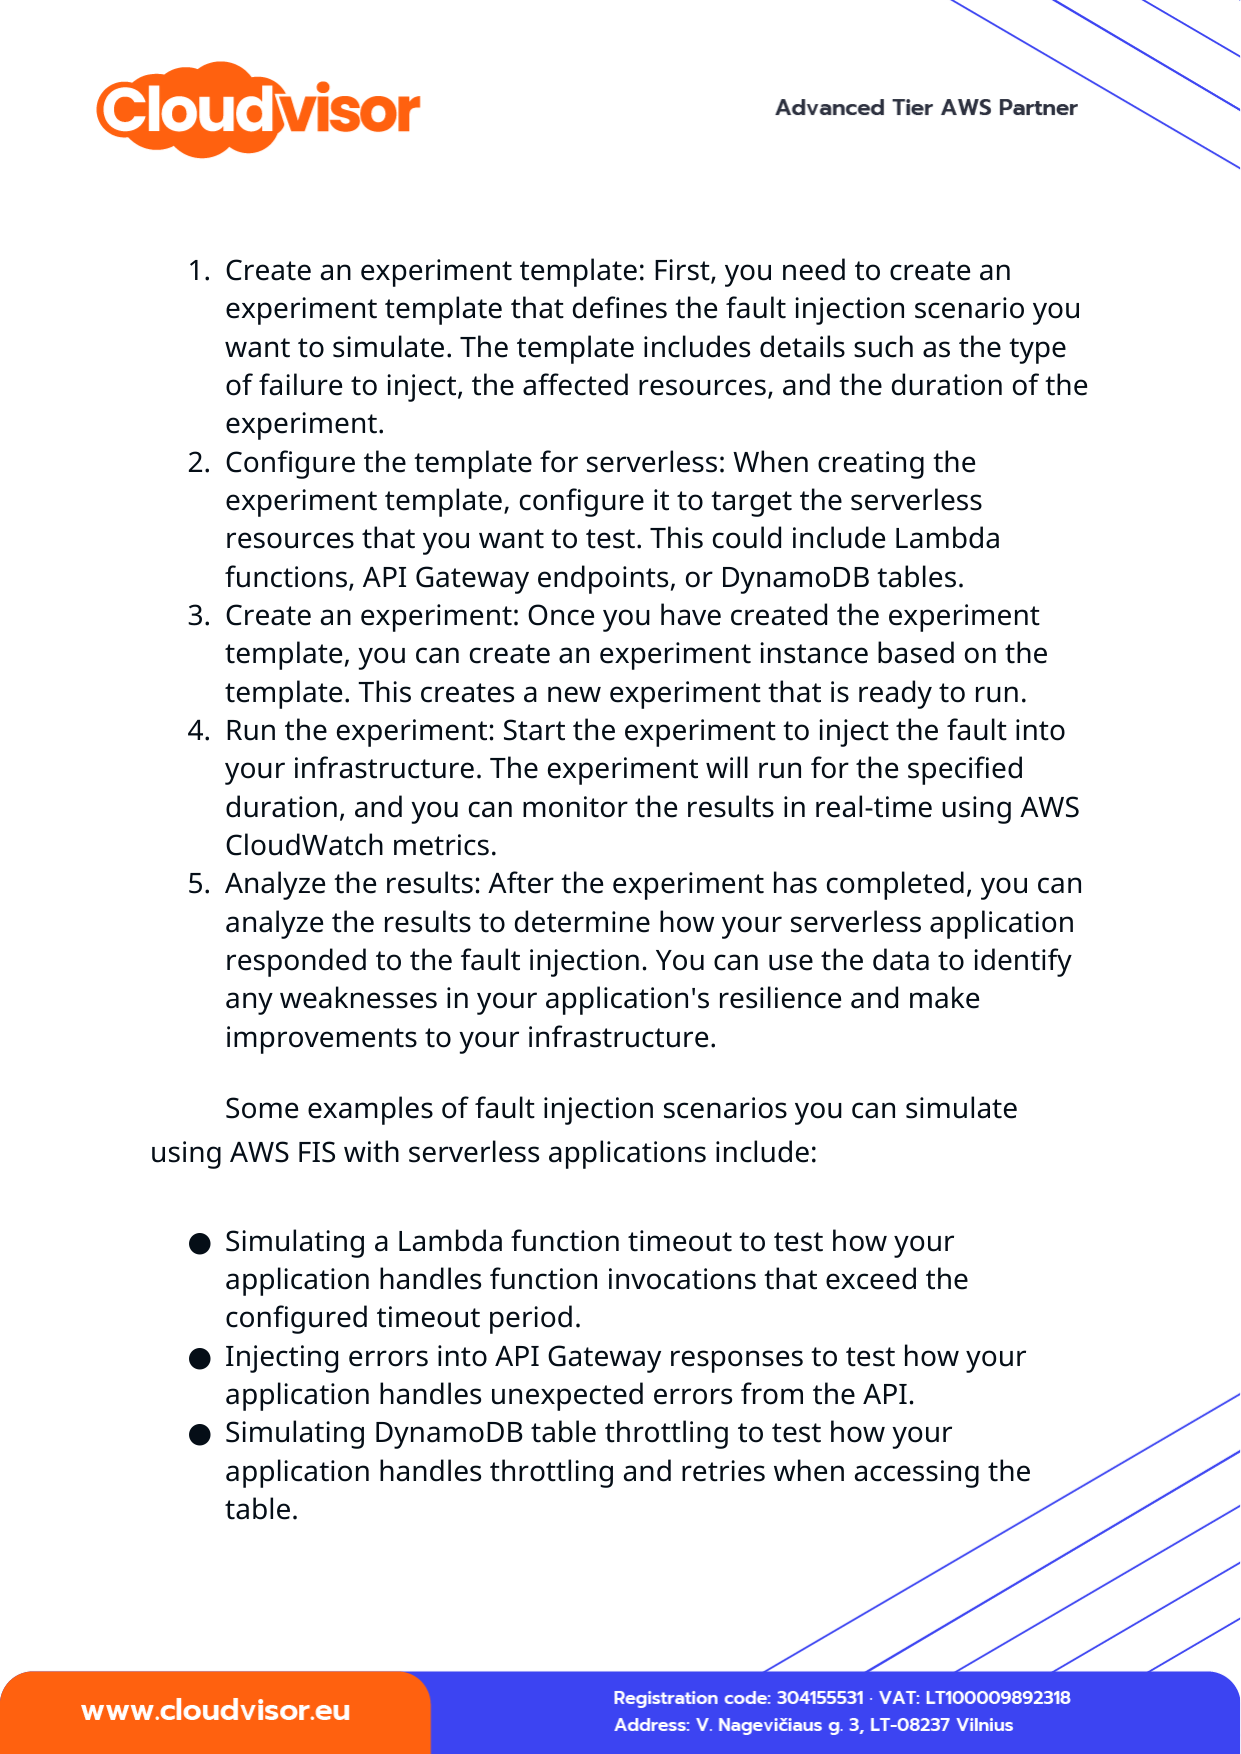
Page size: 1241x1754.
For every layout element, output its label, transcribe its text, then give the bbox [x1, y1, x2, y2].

text Some examples of fault injection scenarios you can simulate using AWS FIS with serverless applications include: [150, 1089, 1090, 1171]
list Create an experiment: Once you have created the experiment template, you can create an experiment instance based on the template. This creates a new experiment that is ready to run. [187, 595, 1090, 710]
list Simulating a Lambda function timeout to test how your application handles function invocations that exceed the configured timeout period. [187, 1221, 1090, 1336]
picture [0, 0, 1241, 1754]
list Simulating DynamoDB table throttling to test how your application handles throttling and retries when accessing the table. [187, 1412, 1090, 1527]
list Analyze the results: After the experiment has completed, you can analyze the results to determine how your serverless application responded to the fault injection. You can use the data to identify any weaknesses in your application's resilience and make improvements to your infrastructure. [187, 864, 1090, 1055]
list Configure the template for serverless: When creating the experiment template, configure it to target the serverless resources that you want to test. This could include Lambda functions, API Gateway endpoints, or DynamoDB tables. [187, 442, 1090, 595]
list Create an experiment template: First, you need to create an experiment template that defines the fault injection scenario you want to simulate. The template includes details such as the type of failure to inject, the affected resources, and the duration of the experiment. [187, 250, 1090, 442]
list Injecting errors into API Gateway responses to test how your application handles unexpected errors from the API. [187, 1336, 1090, 1412]
list Run the experiment: Start the experiment to inject the fault into your infrastructure. The experiment will run for the specified duration, and you can monitor the results in real-time using AWS CloudWatch metrics. [187, 710, 1090, 864]
